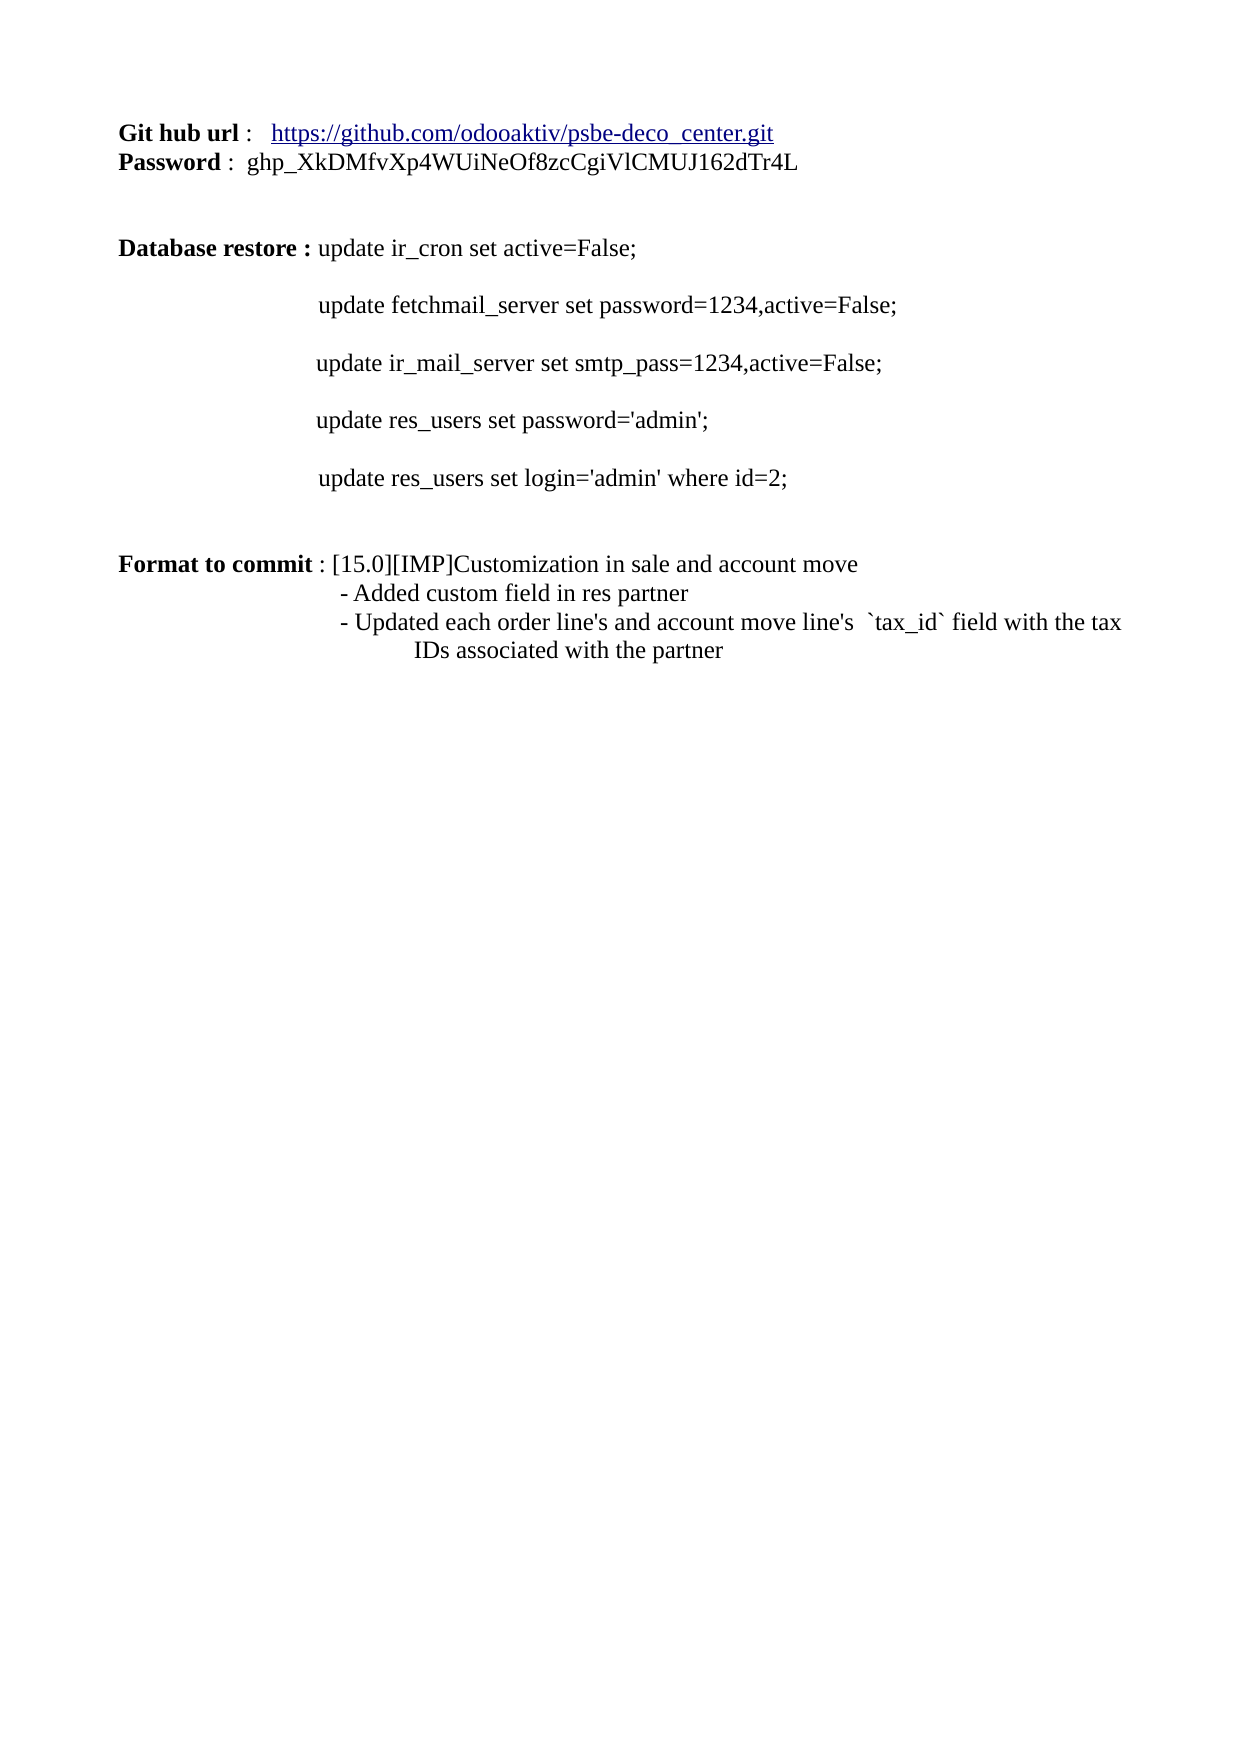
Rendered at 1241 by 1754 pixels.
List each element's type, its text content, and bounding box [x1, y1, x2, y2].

text update fetchmail_server set password=1234,active=False; [118, 291, 1122, 319]
text update res_users set password='admin'; [118, 406, 1122, 434]
text update res_users set login='admin' where id=2; [118, 463, 1122, 492]
text Format to commit : [15.0][IMP]Customization in sale and account move [118, 549, 1122, 578]
text - Added custom field in res partner [118, 578, 1122, 607]
text - Updated each order line's and account move line's `tax_id` field with the tax IDs associated with the partner [118, 607, 1122, 664]
text update ir_mail_server set smtp_pass=1234,active=False; [118, 348, 1122, 377]
text Git hub url : https://github.com/odooaktiv/psbe-deco_center.git [118, 118, 1122, 147]
text Database restore : update ir_cron set active=False; [118, 233, 1122, 262]
text Password : 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 [118, 147, 1122, 176]
